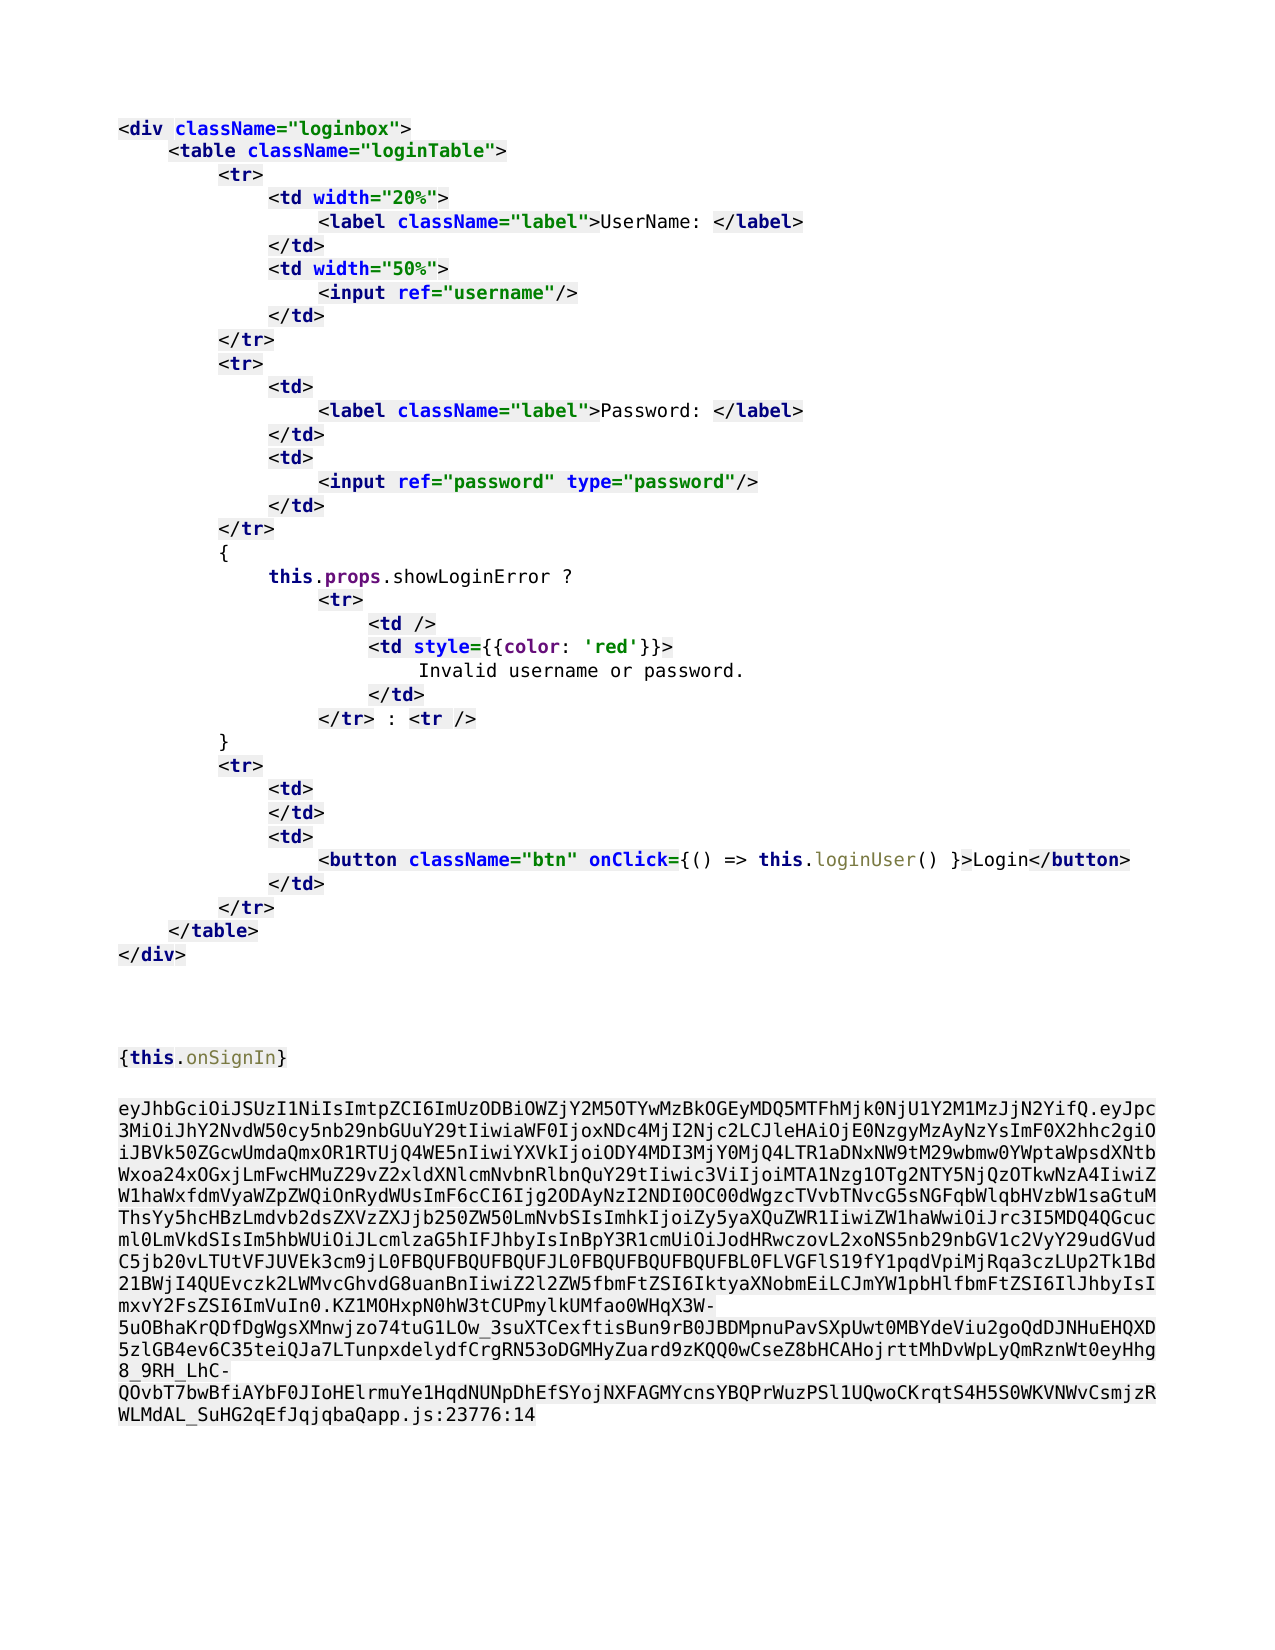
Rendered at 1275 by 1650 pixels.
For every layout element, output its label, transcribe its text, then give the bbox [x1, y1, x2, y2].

text <td> [118, 778, 1157, 802]
text <input ref="username"/> [118, 282, 1157, 306]
text <tr> [118, 755, 1157, 778]
text } [118, 731, 1157, 755]
text </div> [118, 944, 1157, 966]
text <td width="20%"> [118, 187, 1157, 211]
text <div className="loginbox"> [118, 118, 1157, 140]
text Invalid username or password. [118, 660, 1157, 684]
text this.props.showLoginError ? [118, 566, 1157, 589]
text </tr> [118, 329, 1157, 353]
text eyJhbGciOiJSUzI1NiIsImtpZCI6ImUzODBiOWZjY2M5OTYwMzBkOGEyMDQ5MTFhMjk0NjU1Y2M1MzJjN2YifQ.eyJpc3MiOiJhY2NvdW50cy5nb29nbGUuY29tIiwiaWF0IjoxNDc4MjI2Njc2LCJleHAiOjE0NzgyMzAyNzYsImF0X2hhc2giOiJBVk50ZGcwUmdaQmxOR1RTUjQ4WE5nIiwiYXVkIjoiODY4MDI3MjY0MjQ4LTR1aDNxNW9tM29wbmw0YWptaWpsdXNtbWxoa24xOGxjLmFwcHMuZ29vZ2xldXNlcmNvbnRlbnQuY29tIiwic3ViIjoiMTA1Nzg1OTg2NTY5NjQzOTkwNzA4IiwiZW1haWxfdmVyaWZpZWQiOnRydWUsImF6cCI6Ijg2ODAyNzI2NDI0OC00dWgzcTVvbTNvcG5sNGFqbWlqbHVzbW1saGtuMThsYy5hcHBzLmdvb2dsZXVzZXJjb250ZW50LmNvbSIsImhkIjoiZy5yaXQuZWR1IiwiZW1haWwiOiJrc3I5MDQ4QGcucml0LmVkdSIsIm5hbWUiOiJLcmlzaG5hIFJhbyIsInBpY3R1cmUiOiJodHRwczovL2xoNS5nb29nbGV1c2VyY29udGVudC5jb20vLTUtVFJUVEk3cm9jL0FBQUFBQUFBQUFJL0FBQUFBQUFBQUFBL0FLVGFlS19fY1pqdVpiMjRqa3czLUp2Tk1Bd21BWjI4QUEvczk2LWMvcGhvdG8uanBnIiwiZ2l2ZW5fbmFtZSI6IktyaXNobmEiLCJmYW1pbHlfbmFtZSI6IlJhbyIsImxvY2FsZSI6ImVuIn0.KZ1MOHxpN0hW3tCUPmylkUMfao0WHqX3W-5uOBhaKrQDfDgWgsXMnwjzo74tuG1LOw_3suXTCexftisBun9rB0JBDMpnuPavSXpUwt0MBYdeViu2goQdDJNHuEHQXD5zlGB4ev6C35teiQJa7LTunpxdelydfCrgRN53oDGMHyZuard9zKQQ0wCseZ8bHCAHojrttMhDvWpLyQmRznWt0eyHhg8_9RH_LhC-QOvbT7bwBfiAYbF0JIoHElrmuYe1HqdNUNpDhEfSYojNXFAGMYcnsYBQPrWuzPSl1UQwoCKrqtS4H5S0WKVNWvCsmjzRWLMdAL_SuHG2qEfJqjqbaQapp.js:23776:14 [118, 1098, 1157, 1426]
text </table> [118, 920, 1157, 944]
text <label className="label">UserName: </label> [118, 211, 1157, 234]
text <td /> [118, 613, 1157, 637]
text </tr> : <tr /> [118, 707, 1157, 731]
text </td> [118, 495, 1157, 518]
text </td> [118, 306, 1157, 329]
text <button className="btn" onClick={() => this.loginUser() }>Login</button> [118, 849, 1157, 873]
text </td> [118, 424, 1157, 447]
text </td> [118, 234, 1157, 258]
text <tr> [118, 164, 1157, 187]
text <tr> [118, 353, 1157, 376]
text </tr> [118, 897, 1157, 920]
text {this.onSignIn} [118, 1047, 1157, 1068]
text <td style={{color: 'red'}}> [118, 637, 1157, 660]
text <td width="50%"> [118, 258, 1157, 282]
text <td> [118, 447, 1157, 471]
text </td> [118, 684, 1157, 707]
text <td> [118, 826, 1157, 849]
text </td> [118, 802, 1157, 826]
text <td> [118, 376, 1157, 400]
text </td> [118, 873, 1157, 897]
text <label className="label">Password: </label> [118, 400, 1157, 424]
text </tr> [118, 518, 1157, 542]
text <table className="loginTable"> [118, 140, 1157, 164]
text { [118, 542, 1157, 566]
text <input ref="password" type="password"/> [118, 471, 1157, 495]
text <tr> [118, 589, 1157, 613]
